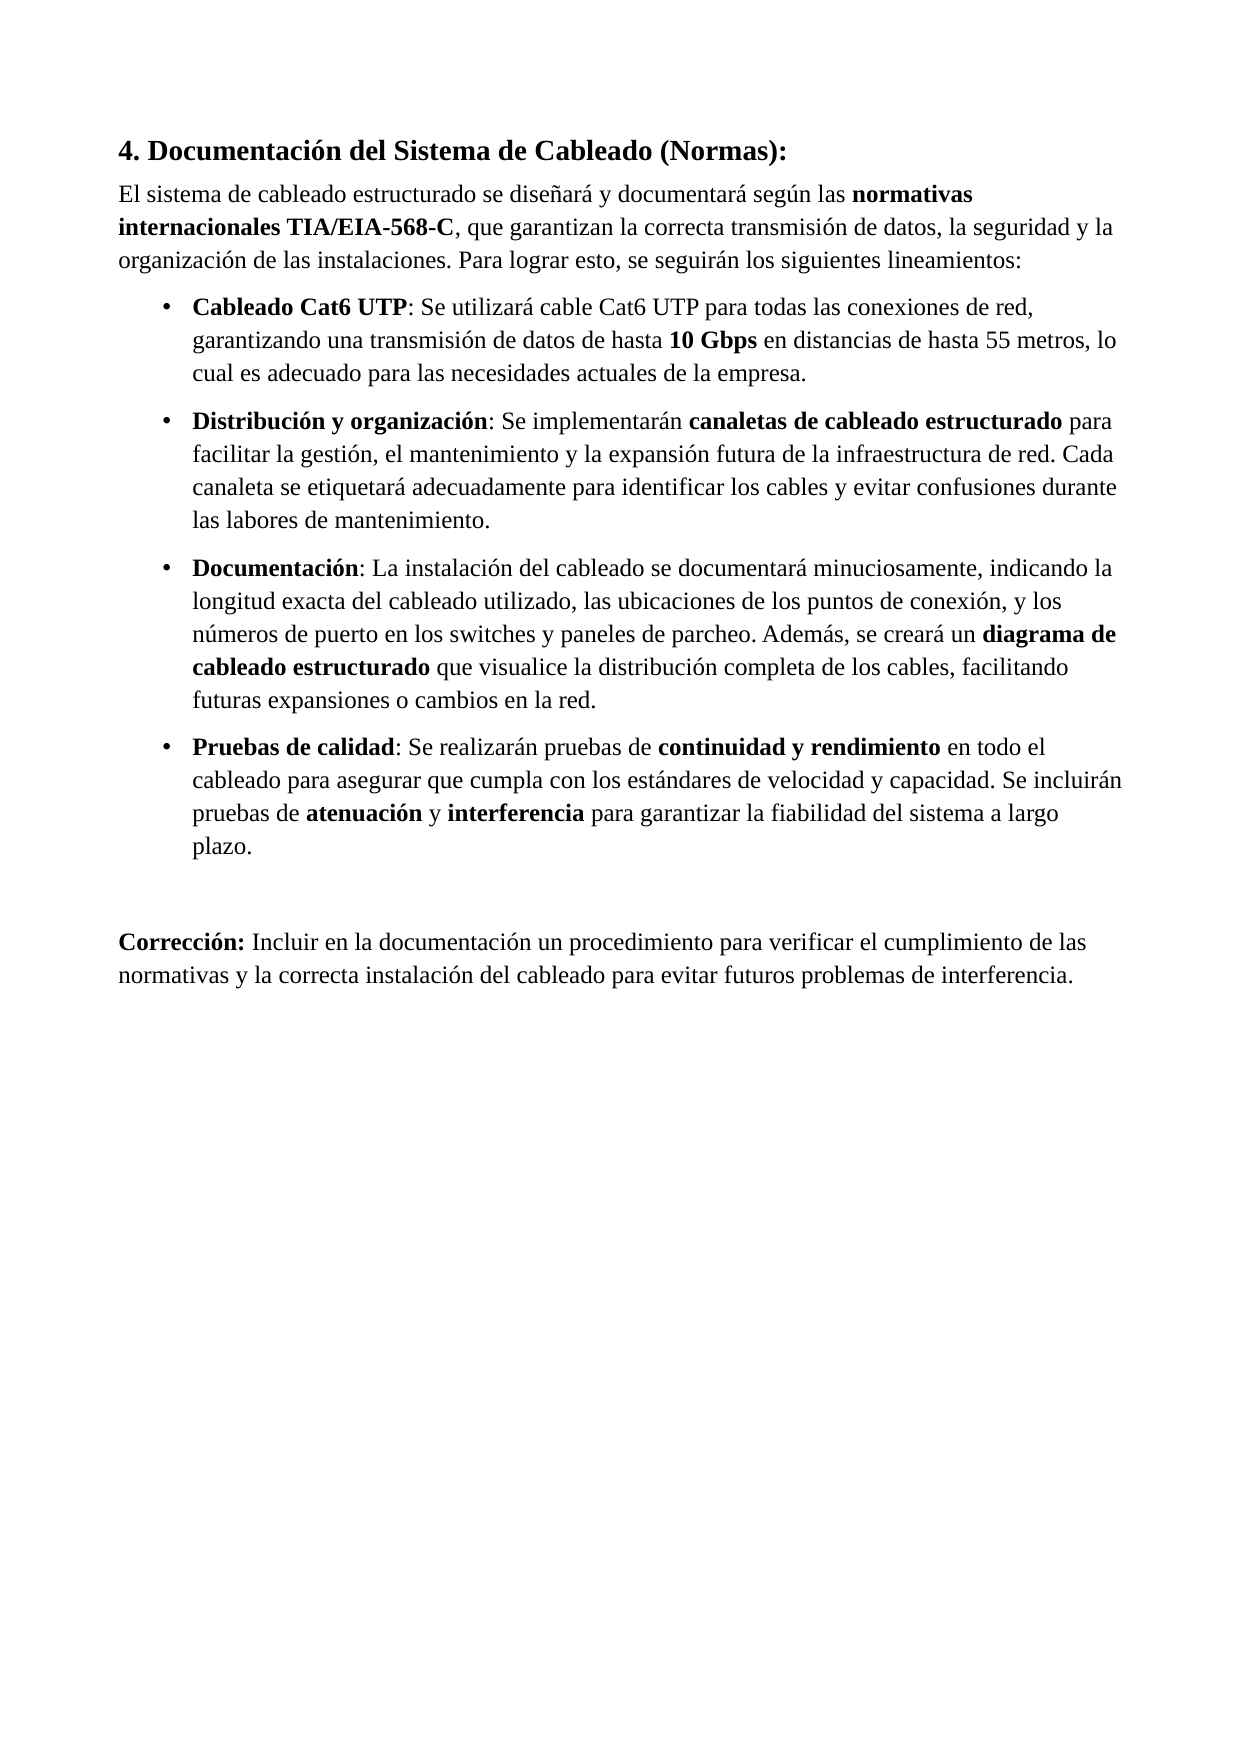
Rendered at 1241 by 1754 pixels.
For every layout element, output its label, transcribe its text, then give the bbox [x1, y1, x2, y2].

list Cableado Cat6 UTP: Se utilizará cable Cat6 UTP para todas las conexiones de red, garantizando una transmisión de datos de hasta 10 Gbps en distancias de hasta 55 metros, lo cual es adecuado para las necesidades actuales de la empresa. [162, 292, 1122, 387]
list Documentación: La instalación del cableado se documentará minuciosamente, indicando la longitud exacta del cableado utilizado, las ubicaciones de los puntos de conexión, y los números de puerto en los switches y paneles de parcheo. Además, se creará un diagrama de cableado estructurado que visualice la distribución completa de los cables, facilitando futuras expansiones o cambios en la red. [162, 553, 1122, 713]
list Distribución y organización: Se implementarán canaletas de cableado estructurado para facilitar la gestión, el mantenimiento y la expansión futura de la infraestructura de red. Cada canaleta se etiquetará adecuadamente para identificar los cables y evitar confusiones durante las labores de mantenimiento. [162, 406, 1122, 534]
text Corrección: Incluir en la documentación un procedimiento para verificar el cumplimiento de las normativas y la correcta instalación del cableado para evitar futuros problemas de interferencia. [118, 927, 1122, 988]
text El sistema de cableado estructurado se diseñará y documentará según las normativas internacionales TIA/EIA-568-C, que garantizan la correcta transmisión de datos, la seguridad y la organización de las instalaciones. Para lograr esto, se seguirán los siguientes lineamientos: [118, 179, 1122, 273]
list Pruebas de calidad: Se realizarán pruebas de continuidad y rendimiento en todo el cableado para asegurar que cumpla con los estándares de velocidad y capacidad. Se incluirán pruebas de atenuación y interferencia para garantizar la fiabilidad del sistema a largo plazo. [162, 732, 1122, 860]
subtitle 4. Documentación del Sistema de Cableado (Normas): [118, 133, 1122, 166]
